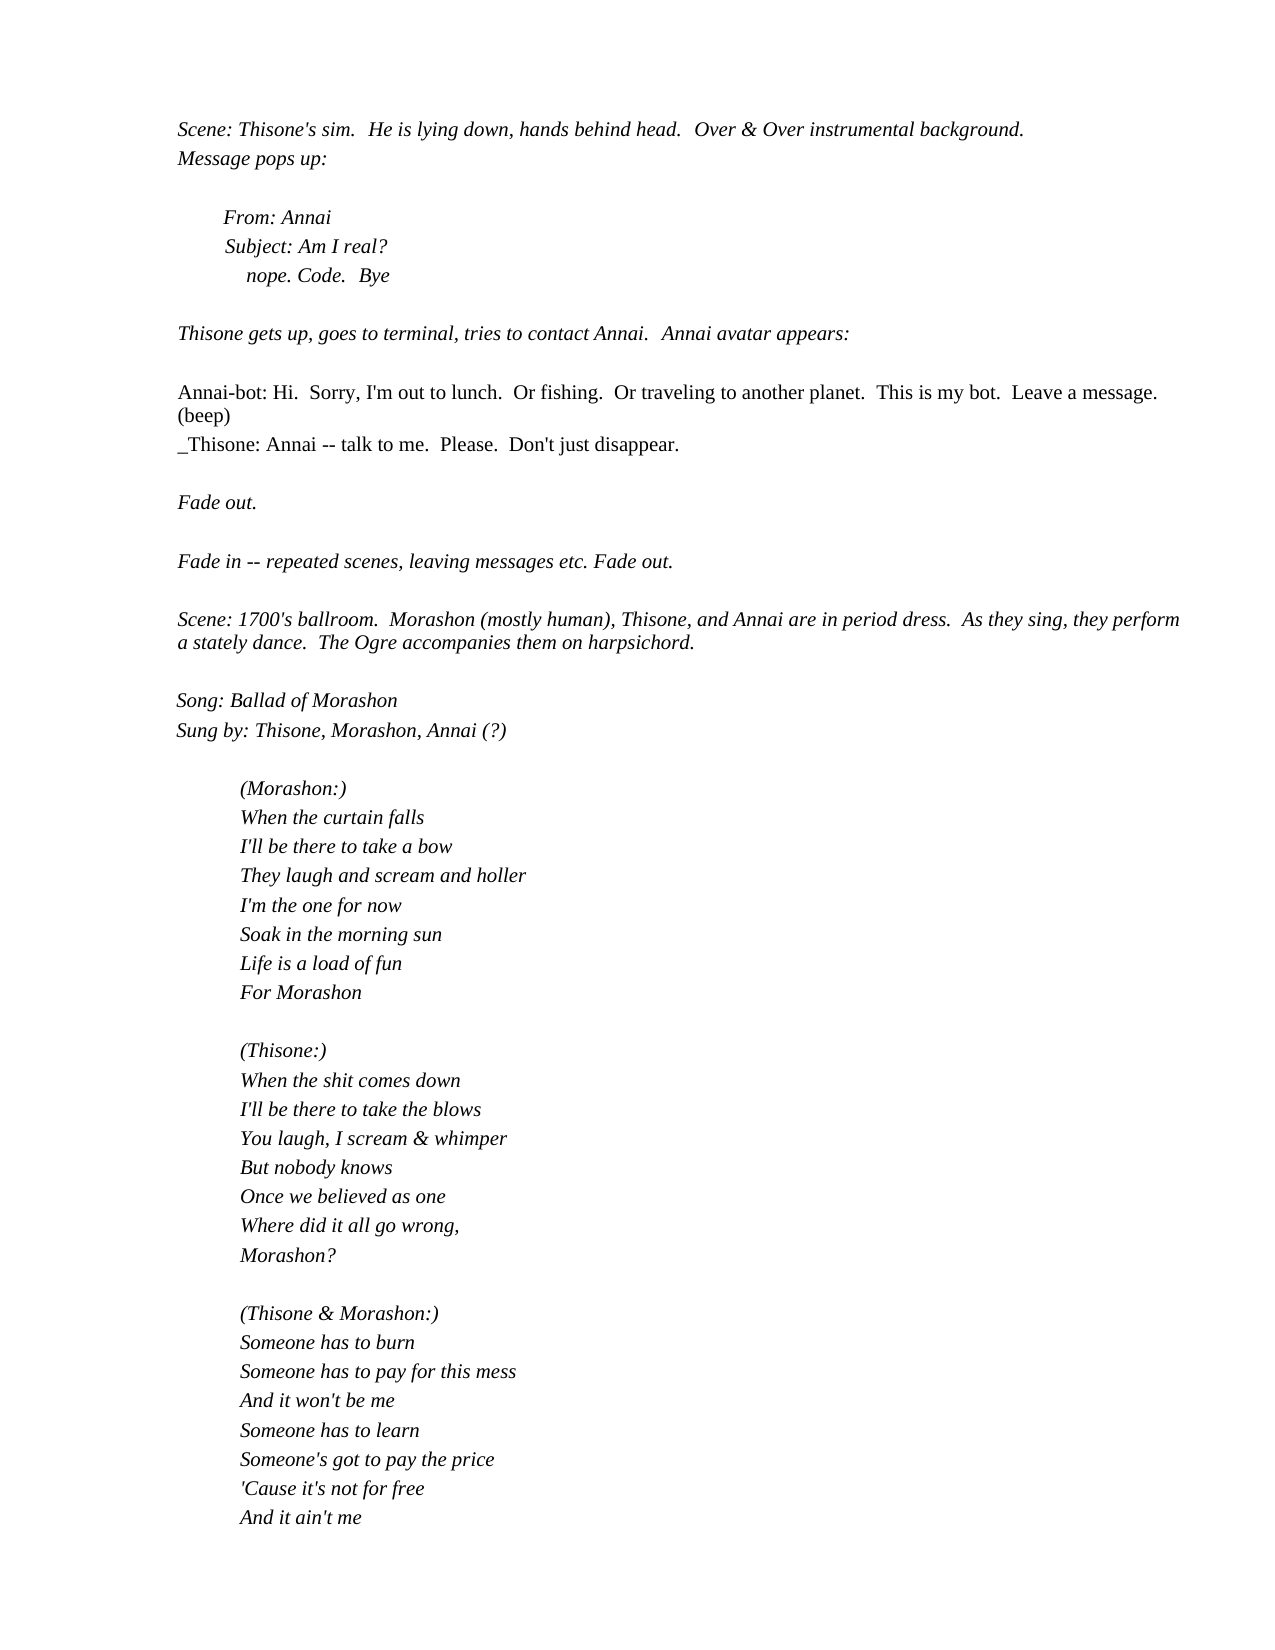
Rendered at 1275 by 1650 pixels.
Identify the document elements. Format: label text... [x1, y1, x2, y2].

text I'll be there to take the blows [483, 1098, 1186, 1121]
text Thisone gets up, goes to terminal, tries to contact Annai. Annai avatar appears: [852, 322, 1186, 345]
text Once we believed as one [447, 1185, 1186, 1208]
text 'Cause it's not for free [426, 1477, 1186, 1500]
text Scene: 1700's ballroom. Morashon (mostly human), Thisone, and Annai are in period dress. As they sing, they perform a stately dance. The Ogre accompanies them on harpsichord. [697, 608, 1186, 654]
text Life is a load of fun [404, 952, 1186, 975]
text Someone has to burn [422, 1331, 1186, 1354]
text Someone has to learn [240, 1418, 1186, 1442]
text I'm the one for now [240, 893, 1186, 917]
text Fade in -- repeated scenes, leaving messages etc. Fade out. [177, 549, 1186, 573]
text But nobody knows [394, 1156, 1186, 1179]
text Morashon? [240, 1243, 1186, 1267]
text Someone has to pay for this mess [518, 1360, 1186, 1383]
text (Thisone:) [328, 1039, 1186, 1062]
text Subject: Am I real? [389, 235, 1186, 258]
text And it ain't me [363, 1506, 1186, 1529]
text Where did it all go wrong, [461, 1214, 1186, 1237]
text I'll be there to take a bow [454, 835, 1186, 858]
text You laugh, I scream & whimper [509, 1127, 1186, 1150]
text Sung by: Thisone, Morashon, Annai (?) [176, 718, 1186, 742]
text Scene: Thisone's sim. He is lying down, hands behind head. Over & Over instrumental background. [1026, 118, 1186, 141]
text Soak in the morning sun [449, 923, 1186, 946]
text Fade out. [264, 491, 1186, 514]
text (Morashon:) [348, 777, 1186, 800]
text Someone's got to pay the price [497, 1448, 1186, 1471]
text Message pops up: [329, 147, 1186, 170]
text They laugh and scream and holler [528, 864, 1186, 887]
text nope. Code. Bye [392, 264, 1186, 287]
text Annai-bot: Hi. Sorry, I'm out to lunch. Or fishing. Or traveling to another planet. This is my bot. Leave a message. (beep) [230, 381, 1186, 427]
text Song: Ballad of Morashon [399, 689, 1186, 712]
text (Thisone & Morashon:) [441, 1302, 1186, 1325]
text From: Annai [333, 206, 1186, 229]
text When the curtain falls [426, 806, 1186, 829]
text And it won't be me [396, 1389, 1186, 1412]
text _Thisone: Annai -- talk to me. Please. Don't just disappear. [680, 433, 1186, 456]
text For Morashon [369, 981, 1186, 1004]
text When the shit comes down [240, 1068, 1186, 1092]
